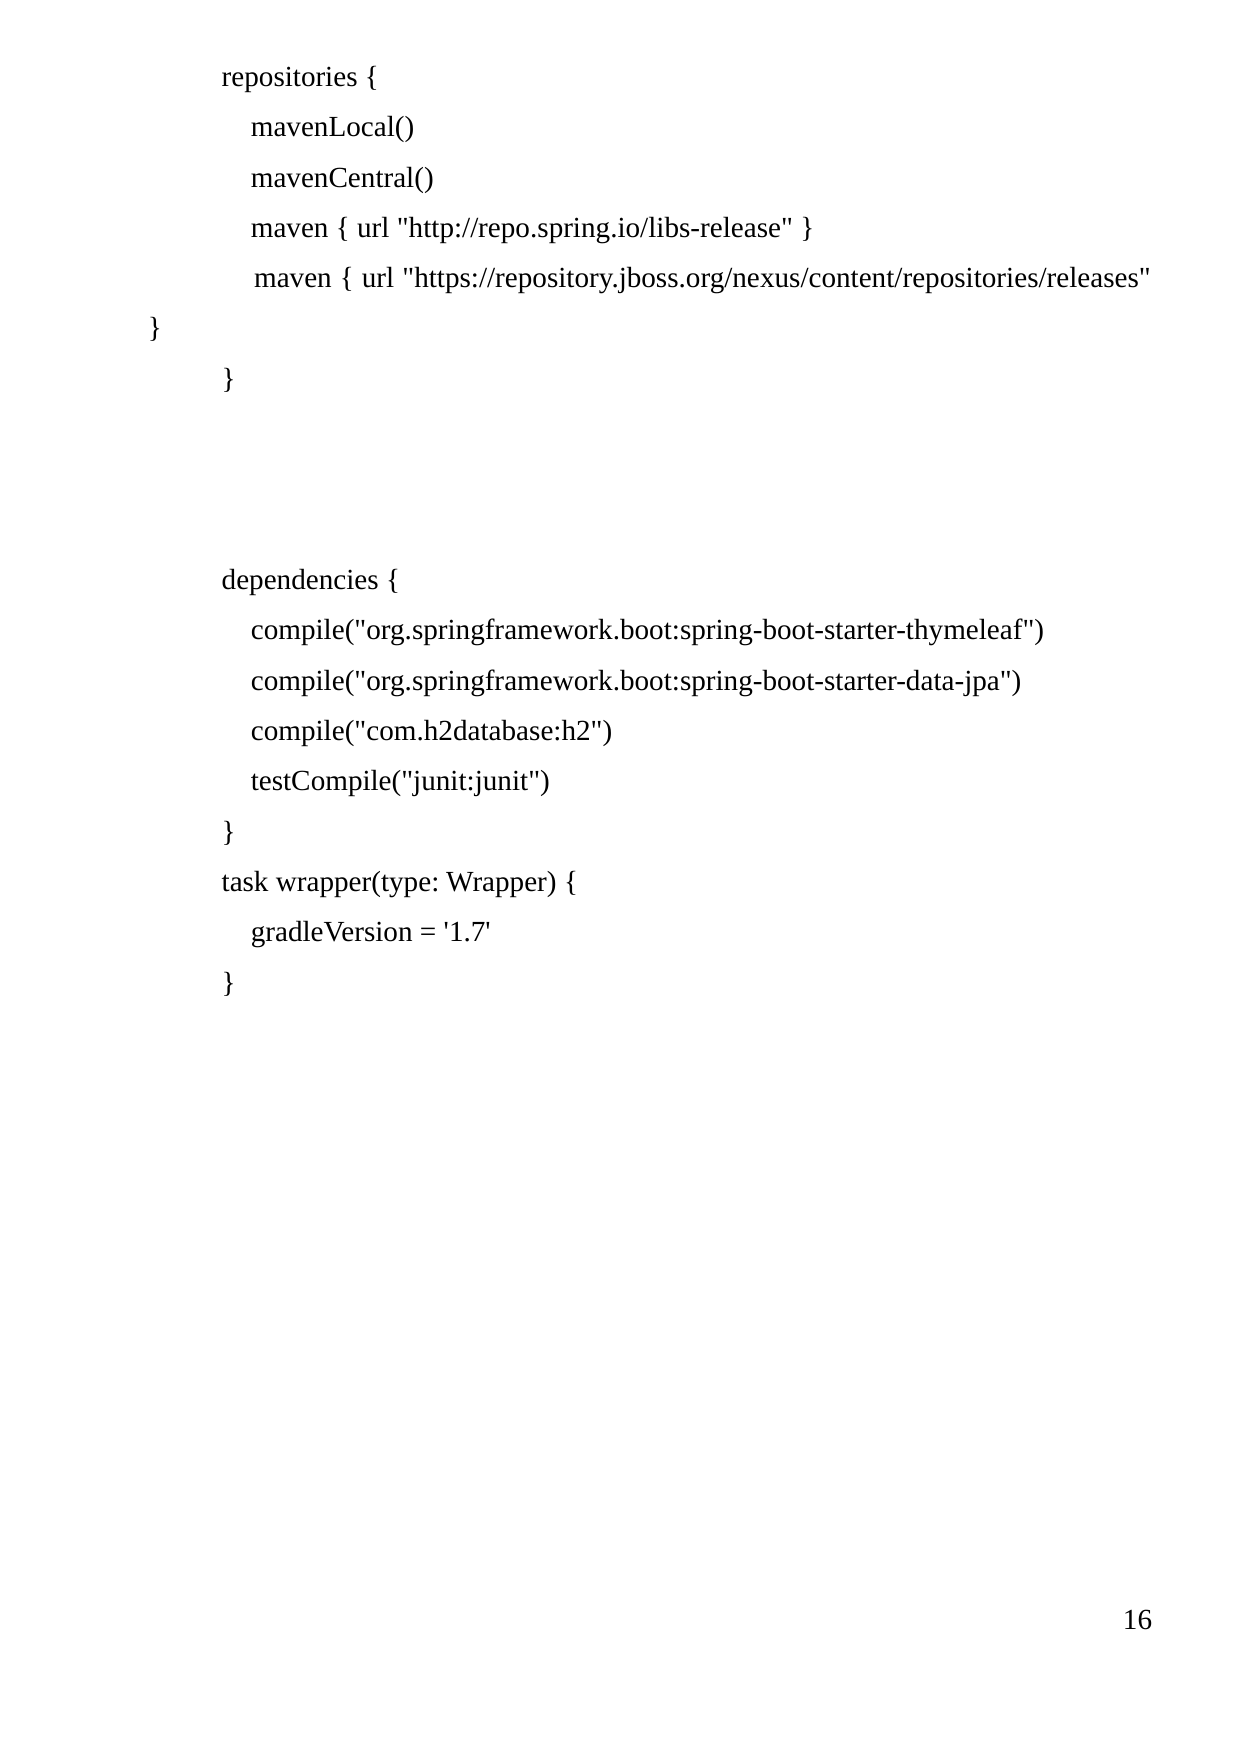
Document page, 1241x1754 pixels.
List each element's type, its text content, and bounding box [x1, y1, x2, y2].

text maven { url "https://repository.jboss.org/nexus/content/repositories/releases" } [148, 260, 1152, 344]
text task wrapper(type: Wrapper) { [148, 864, 1152, 898]
text compile("com.h2database:h2") [148, 713, 1152, 747]
text mavenCentral() [148, 160, 1152, 193]
text } [148, 814, 1152, 847]
text testCompile("junit:junit") [148, 763, 1152, 797]
text compile("org.springframework.boot:spring-boot-starter-data-jpa") [148, 663, 1152, 696]
text } [148, 361, 1152, 394]
text mavenLocal() [148, 109, 1152, 143]
text } [148, 965, 1152, 998]
text gradleVersion = '1.7' [148, 914, 1152, 948]
text repositories { [148, 59, 1152, 93]
text maven { url "http://repo.spring.io/libs-release" } [148, 210, 1152, 243]
text compile("org.springframework.boot:spring-boot-starter-thymeleaf") [148, 612, 1152, 646]
text dependencies { [148, 562, 1152, 596]
